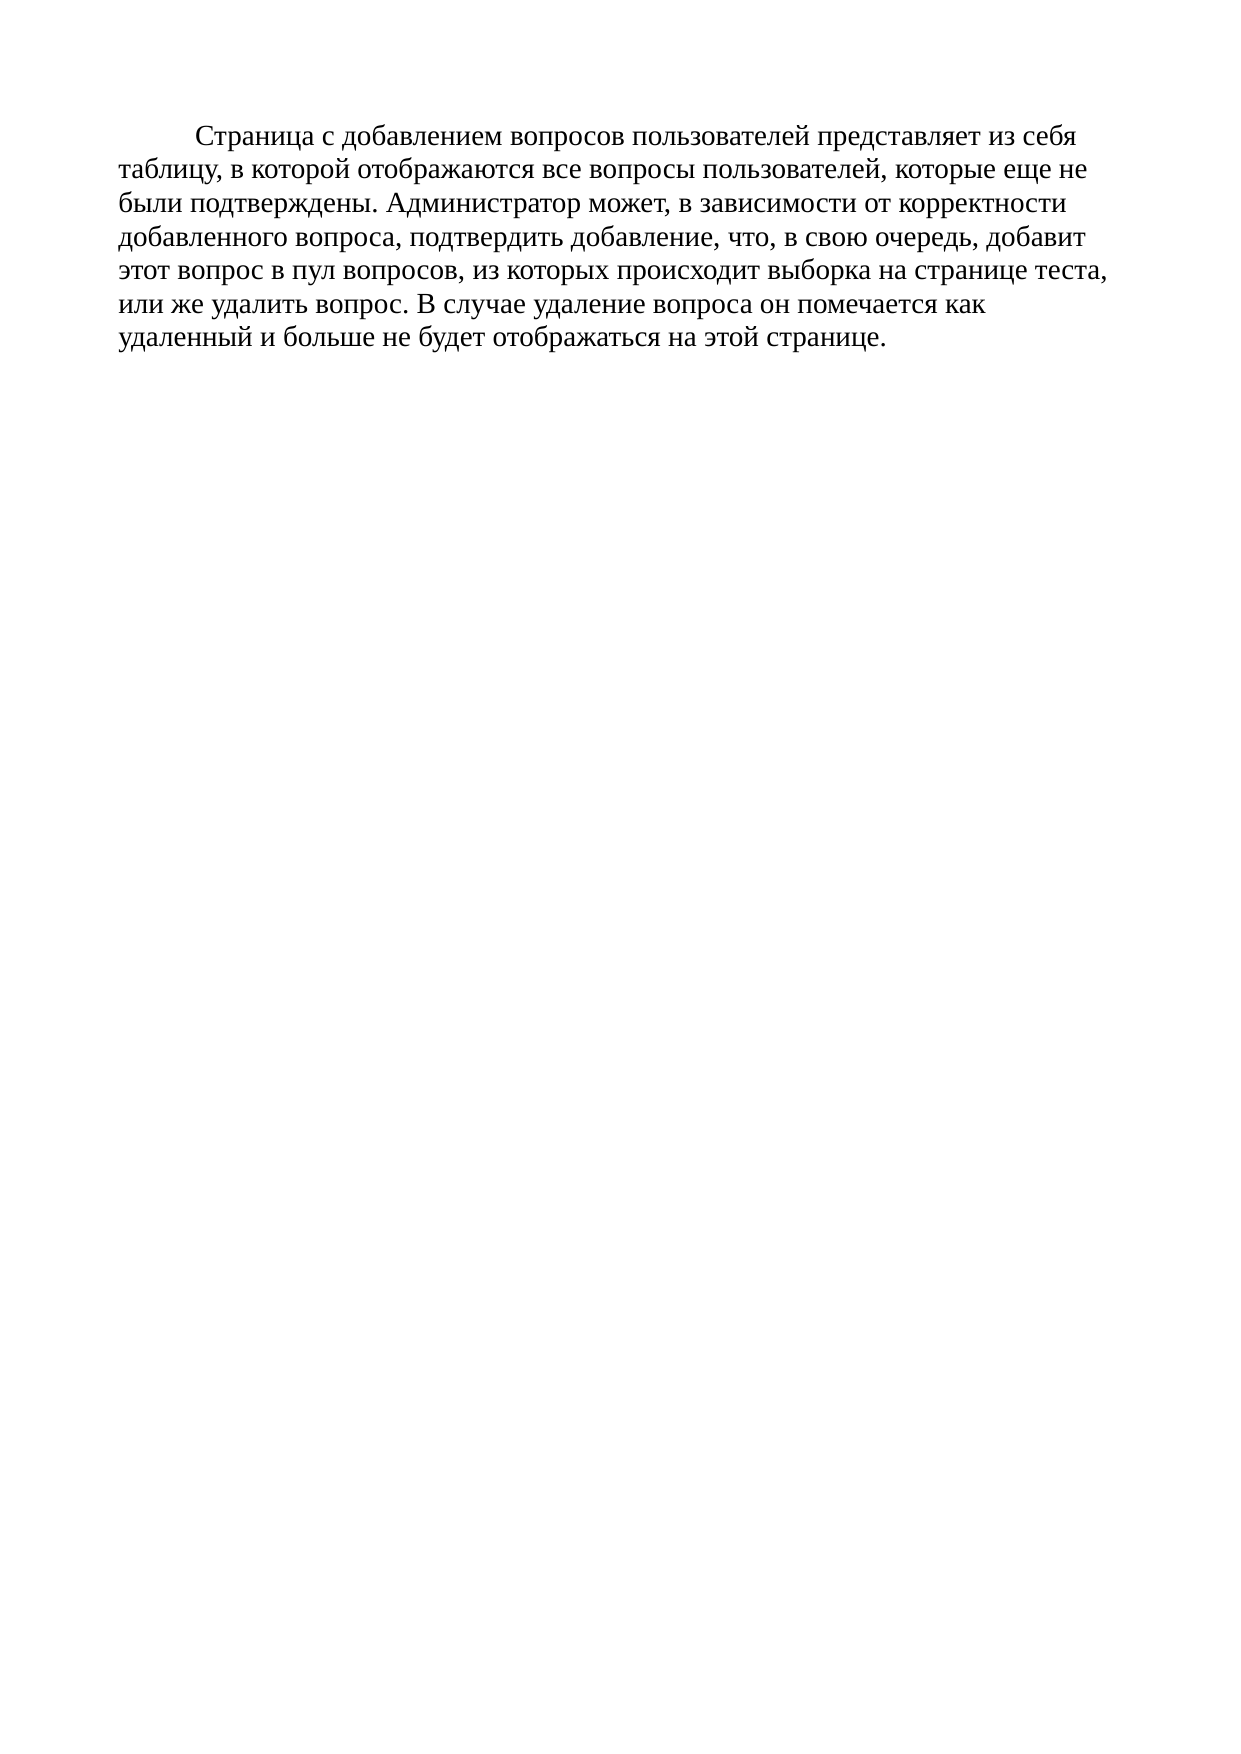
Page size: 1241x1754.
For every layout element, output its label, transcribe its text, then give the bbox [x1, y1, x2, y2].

text Страница с добавлением вопросов пользователей представляет из себя таблицу, в которой отображаются все вопросы пользователей, которые еще не были подтверждены. Администратор может, в зависимости от корректности добавленного вопроса, подтвердить добавление, что, в свою очередь, добавит этот вопрос в пул вопросов, из которых происходит выборка на странице теста, или же удалить вопрос. В случае удаление вопроса он помечается как удаленный и больше не будет отображаться на этой странице. [118, 118, 1122, 353]
